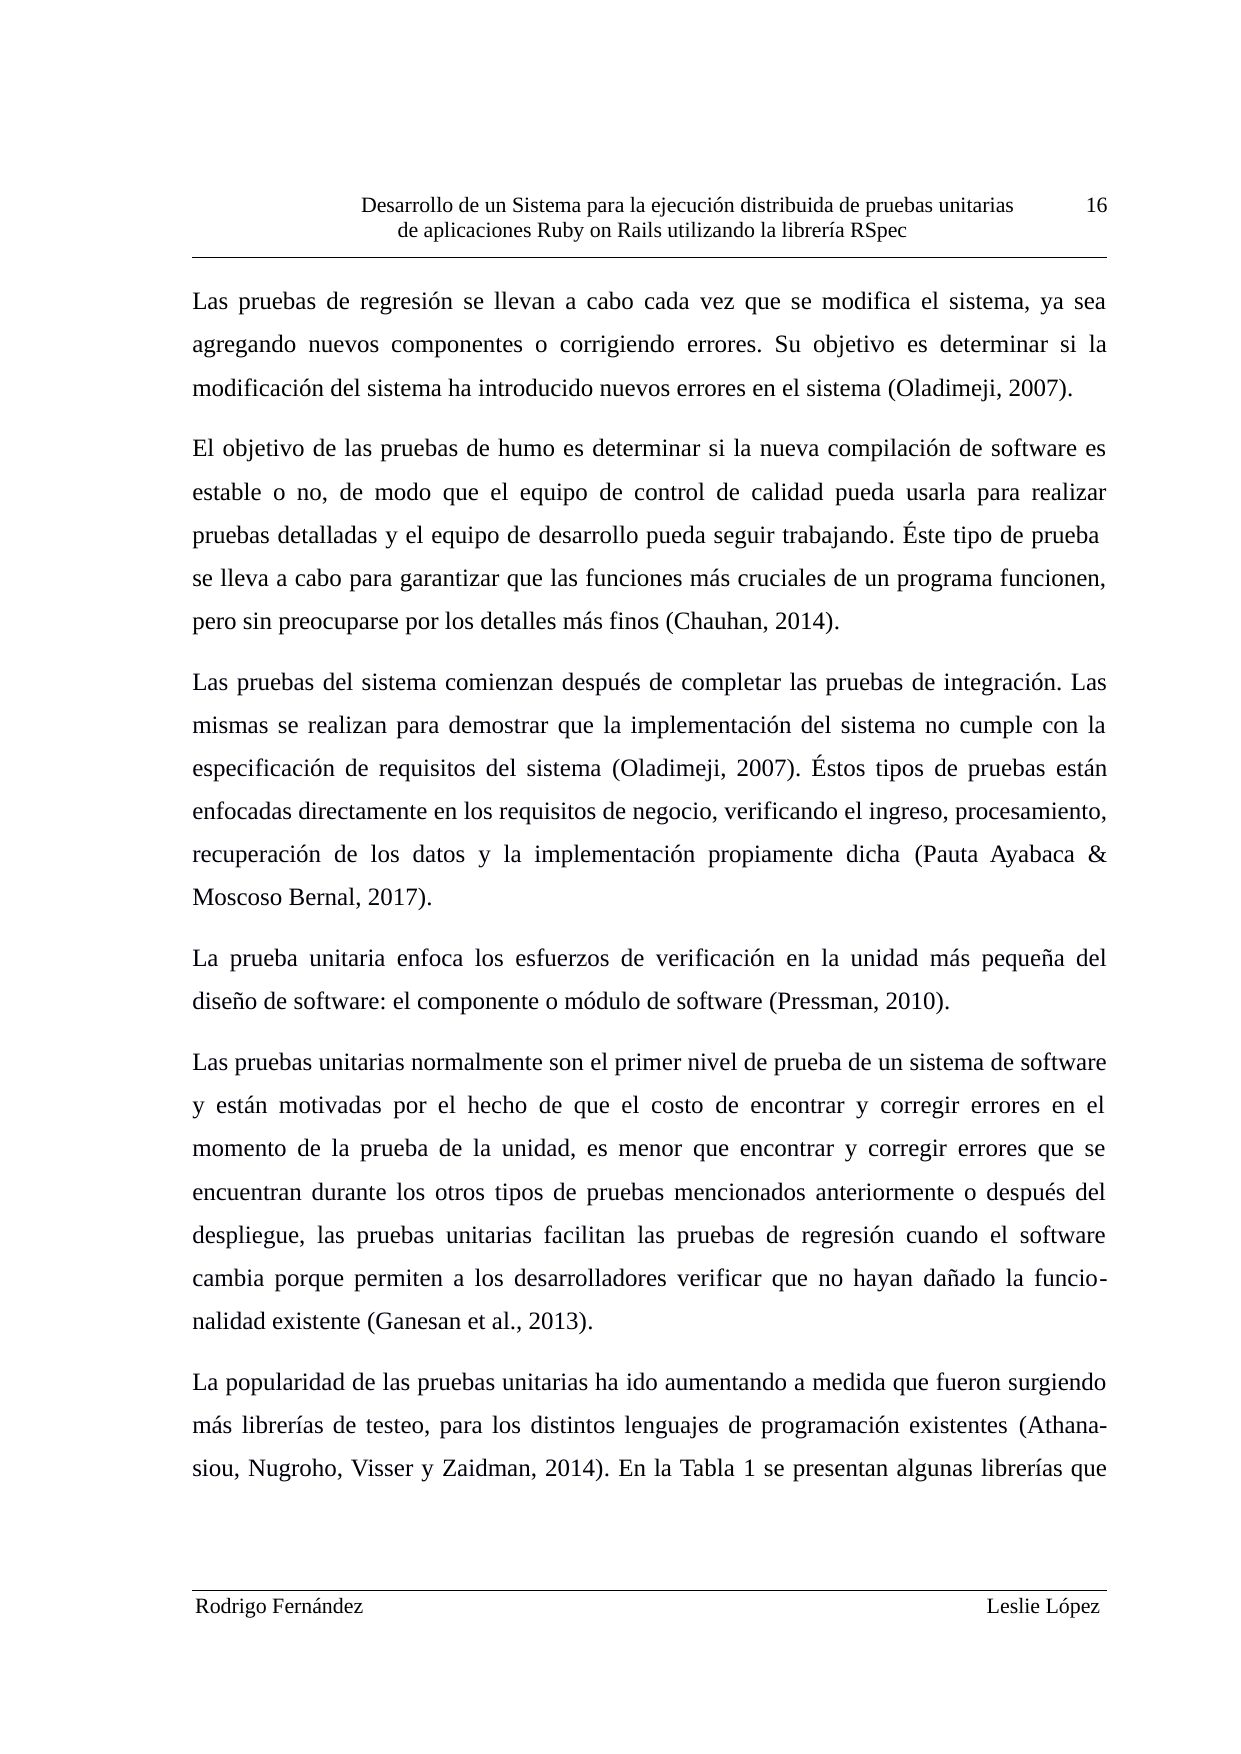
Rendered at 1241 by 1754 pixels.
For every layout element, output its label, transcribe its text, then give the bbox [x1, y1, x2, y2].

text Las pruebas del sistema comienzan después de completar las pruebas de integración. Las mismas se realizan para demostrar que la implementación del sistema no cumple con la especificación de requisitos del sistema (Oladimeji, 2007)⁠. Éstos tipos de pruebas están enfocadas directamente en los requisitos de negocio, verificando el ingreso, procesamiento, recuperación de los datos y la implementación propiamente dicha (Pauta Ayabaca & Moscoso Bernal, 2017)⁠. [192, 667, 1107, 911]
text Las pruebas unitarias normalmente son el primer nivel de prueba de un sistema de software y están motivadas por el hecho de que el costo de encontrar y corregir errores en el momento de la prueba de la unidad, es menor que encontrar y corregir errores que se encuentran durante los otros tipos de pruebas mencionados anteriormente o después del despliegue, las pruebas unitarias facilitan las pruebas de regresión cuando el software cambia porque permiten a los desarrolladores verificar que no hayan dañado la funcio­nalidad existente (Ganesan et al., 2013)⁠. [192, 1047, 1107, 1335]
text El objetivo de las pruebas de humo es determinar si la nueva compilación de software es estable o no, de modo que el equipo de control de calidad pueda usarla para realizar pruebas detalladas y el equipo de desarrollo pueda seguir trabajando. Éste tipo de prueba se lleva a cabo para garantizar que las funciones más cruciales de un programa funcionen, pero sin preocuparse por los detalles más finos (Chauhan, 2014)⁠. [192, 433, 1107, 635]
text La prueba unitaria enfoca los esfuerzos de verificación en la unidad más pequeña del diseño de software: el componente o módulo de software (Pressman, 2010)⁠. [192, 943, 1107, 1015]
text Las pruebas de regresión se llevan a cabo cada vez que se modifica el sistema, ya sea agregando nuevos componentes o corrigiendo errores. Su objetivo es determinar si la modificación del sistema ha introducido nuevos errores en el sistema (Oladimeji, 2007).⁠ [192, 286, 1107, 401]
text La popularidad de las pruebas unitarias ha ido aumentando a medida que fueron surgiendo más librerías de testeo, para los distintos lenguajes de programación existentes (Athana­siou, Nugroho, Visser y Zaidman, 2014)⁠. En la Tabla 1 se presentan algunas librerías que [192, 1367, 1107, 1482]
